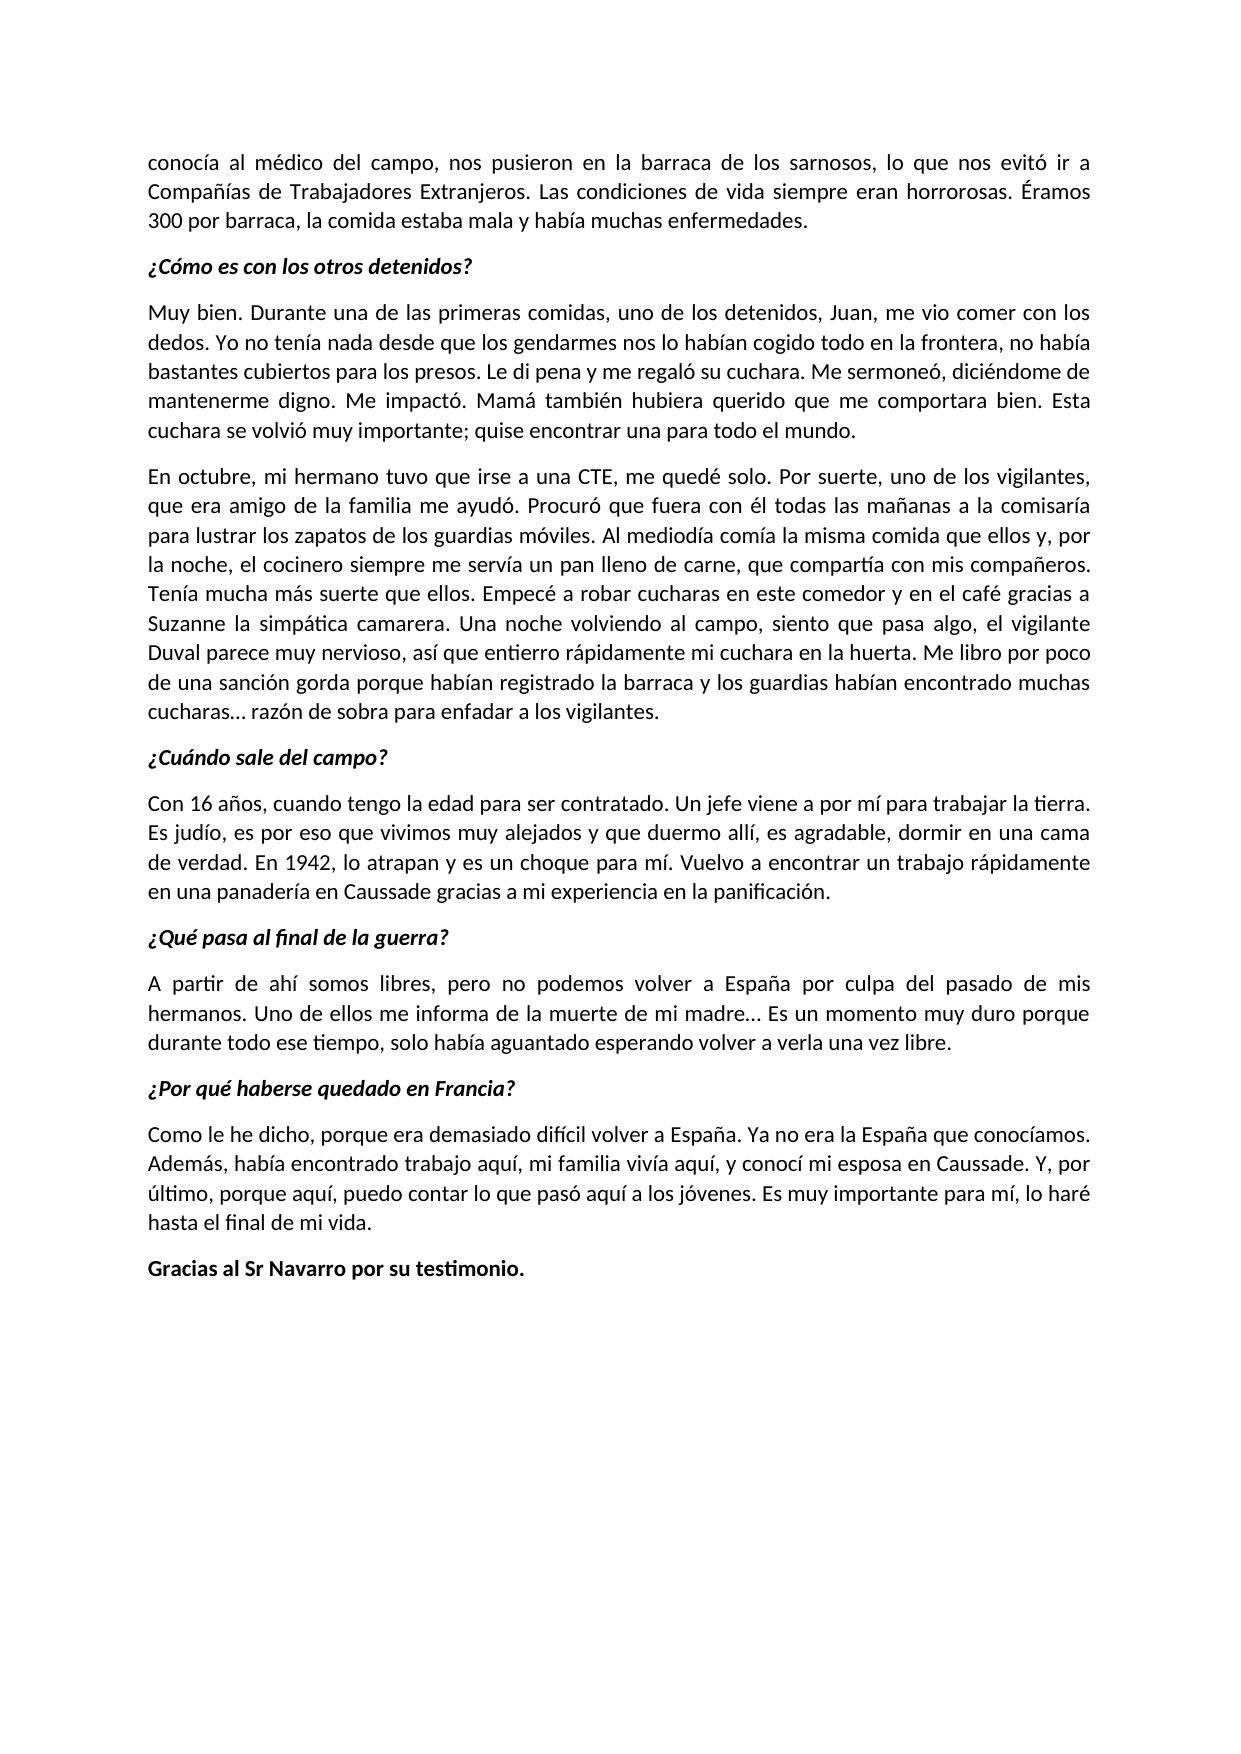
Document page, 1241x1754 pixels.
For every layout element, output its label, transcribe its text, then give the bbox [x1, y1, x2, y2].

text A partir de ahí somos libres, pero no podemos volver a España por culpa del pasado de mis hermanos. Uno de ellos me informa de la muerte de mi madre… Es un momento muy duro porque durante todo ese tiempo, solo había aguantado esperando volver a verla una vez libre. [148, 969, 1093, 1056]
text En octubre, mi hermano tuvo que irse a una CTE, me quedé solo. Por suerte, uno de los vigilantes, que era amigo de la familia me ayudó. Procuró que fuera con él todas las mañanas a la comisaría para lustrar los zapatos de los guardias móviles. Al mediodía comía la misma comida que ellos y, por la noche, el cocinero siempre me servía un pan lleno de carne, que compartía con mis compañeros. Tenía mucha más suerte que ellos. Empecé a robar cucharas en este comedor y en el café gracias a Suzanne la simpática camarera. Una noche volviendo al campo, siento que pasa algo, el vigilante Duval parece muy nervioso, así que entierro rápidamente mi cuchara en la huerta. Me libro por poco de una sanción gorda porque habían registrado la barraca y los guardias habían encontrado muchas cucharas… razón de sobra para enfadar a los vigilantes. [148, 462, 1093, 725]
text Como le he dicho, porque era demasiado difícil volver a España. Ya no era la España que conocíamos. Además, había encontrado trabajo aquí, mi familia vivía aquí, y conocí mi esposa en Caussade. Y, por último, porque aquí, puedo contar lo que pasó aquí a los jóvenes. Es muy importante para mí, lo haré hasta el final de mi vida. [148, 1120, 1093, 1236]
text ¿Cuándo sale del campo? [148, 743, 1093, 771]
text Con 16 años, cuando tengo la edad para ser contratado. Un jefe viene a por mí para trabajar la tierra. Es judío, es por eso que vivimos muy alejados y que duermo allí, es agradable, dormir en una cama de verdad. En 1942, lo atrapan y es un choque para mí. Vuelvo a encontrar un trabajo rápidamente en una panadería en Caussade gracias a mi experiencia en la panificación. [148, 789, 1093, 905]
text ¿Qué pasa al final de la guerra? [148, 923, 1093, 951]
text Gracias al Sr Navarro por su testimonio. [148, 1254, 1093, 1282]
text ¿Cómo es con los otros detenidos? [148, 252, 1093, 280]
text conocía al médico del campo, nos pusieron en la barraca de los sarnosos, lo que nos evitó ir a Compañías de Trabajadores Extranjeros. Las condiciones de vida siempre eran horrorosas. Éramos 300 por barraca, la comida estaba mala y había muchas enfermedades. [148, 148, 1093, 234]
text ¿Por qué haberse quedado en Francia? [148, 1074, 1093, 1102]
text Muy bien. Durante una de las primeras comidas, uno de los detenidos, Juan, me vio comer con los dedos. Yo no tenía nada desde que los gendarmes nos lo habían cogido todo en la frontera, no había bastantes cubiertos para los presos. Le di pena y me regaló su cuchara. Me sermoneó, diciéndome de mantenerme digno. Me impactó. Mamá también hubiera querido que me comportara bien. Esta cuchara se volvió muy importante; quise encontrar una para todo el mundo. [148, 298, 1093, 444]
